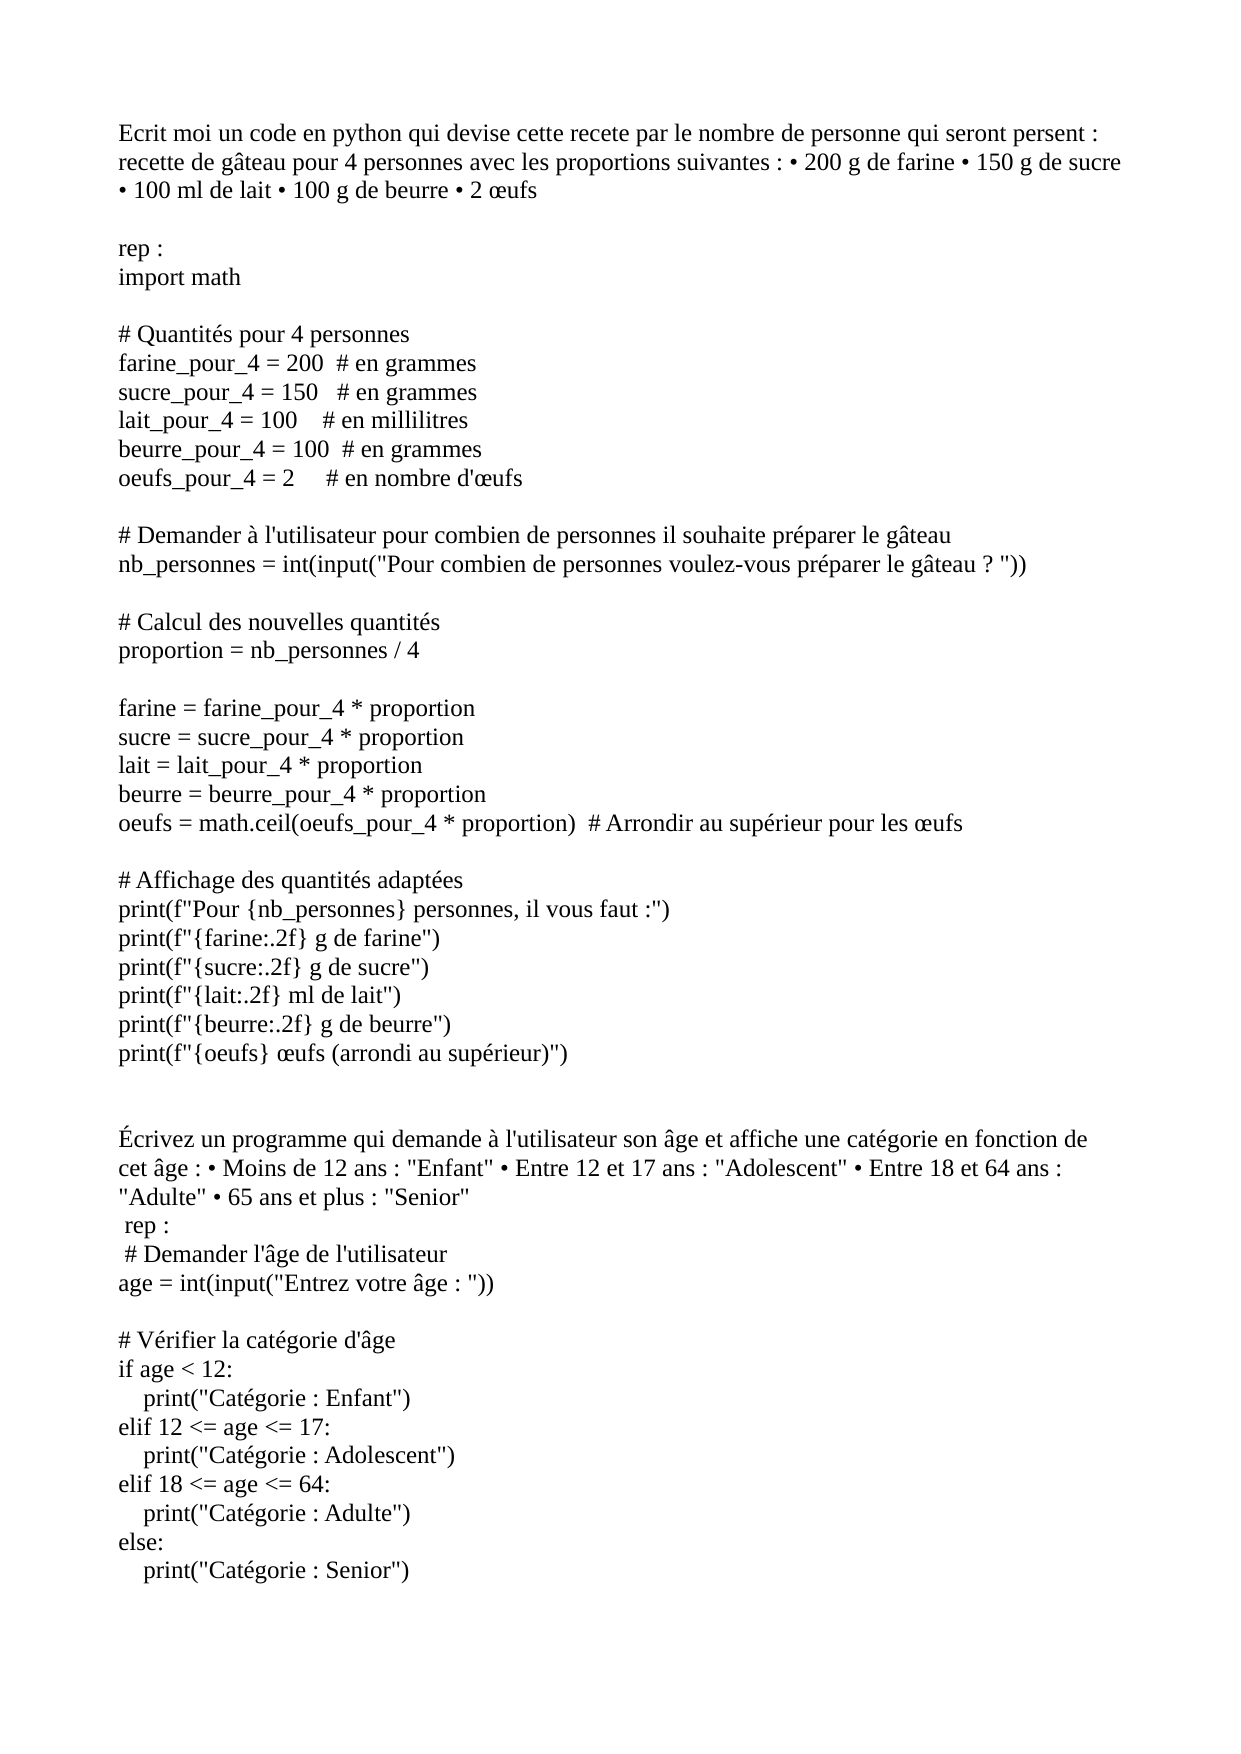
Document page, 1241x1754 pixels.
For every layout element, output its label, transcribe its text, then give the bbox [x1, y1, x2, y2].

text beurre = beurre_pour_4 * proportion [118, 779, 1122, 808]
text farine_pour_4 = 200 # en grammes [118, 348, 1122, 377]
text age = int(input("Entrez votre âge : ")) [118, 1268, 1122, 1297]
text oeufs = math.ceil(oeufs_pour_4 * proportion) # Arrondir au supérieur pour les œufs [118, 808, 1122, 837]
text Écrivez un programme qui demande à l'utilisateur son âge et affiche une catégorie en fonction de cet âge : • Moins de 12 ans : "Enfant" • Entre 12 et 17 ans : "Adolescent" • Entre 18 et 64 ans : "Adulte" • 65 ans et plus : "Senior" [118, 1124, 1122, 1211]
text # Affichage des quantités adaptées [118, 866, 1122, 894]
text oeufs_pour_4 = 2 # en nombre d'œufs [118, 463, 1122, 492]
text farine = farine_pour_4 * proportion [118, 693, 1122, 722]
text rep : [118, 233, 1122, 262]
text if age < 12: [118, 1354, 1122, 1383]
text rep : [118, 1211, 1122, 1239]
text # Demander l'âge de l'utilisateur [118, 1239, 1122, 1268]
text print(f"{farine:.2f} g de farine") [118, 923, 1122, 952]
text nb_personnes = int(input("Pour combien de personnes voulez-vous préparer le gâteau ? ")) [118, 549, 1122, 578]
text Ecrit moi un code en python qui devise cette recete par le nombre de personne qui seront persent : [118, 118, 1122, 147]
text print("Catégorie : Senior") [118, 1556, 1122, 1584]
text print("Catégorie : Adolescent") [118, 1441, 1122, 1469]
text proportion = nb_personnes / 4 [118, 636, 1122, 664]
text import math [118, 262, 1122, 291]
text elif 12 <= age <= 17: [118, 1412, 1122, 1441]
text # Vérifier la catégorie d'âge [118, 1326, 1122, 1354]
text print(f"{oeufs} œufs (arrondi au supérieur)") [118, 1038, 1122, 1067]
text beurre_pour_4 = 100 # en grammes [118, 434, 1122, 463]
text # Demander à l'utilisateur pour combien de personnes il souhaite préparer le gâteau [118, 521, 1122, 549]
text print("Catégorie : Adulte") [118, 1498, 1122, 1527]
text print("Catégorie : Enfant") [118, 1383, 1122, 1412]
text print(f"{sucre:.2f} g de sucre") [118, 952, 1122, 981]
text # Quantités pour 4 personnes [118, 319, 1122, 348]
text print(f"{beurre:.2f} g de beurre") [118, 1009, 1122, 1038]
text recette de gâteau pour 4 personnes avec les proportions suivantes : • 200 g de farine • 150 g de sucre • 100 ml de lait • 100 g de beurre • 2 œufs [118, 147, 1122, 204]
text print(f"Pour {nb_personnes} personnes, il vous faut :") [118, 894, 1122, 923]
text print(f"{lait:.2f} ml de lait") [118, 981, 1122, 1009]
text lait = lait_pour_4 * proportion [118, 751, 1122, 779]
text sucre_pour_4 = 150 # en grammes [118, 377, 1122, 406]
text sucre = sucre_pour_4 * proportion [118, 722, 1122, 751]
text else: [118, 1527, 1122, 1556]
text lait_pour_4 = 100 # en millilitres [118, 406, 1122, 434]
text # Calcul des nouvelles quantités [118, 607, 1122, 636]
text elif 18 <= age <= 64: [118, 1469, 1122, 1498]
